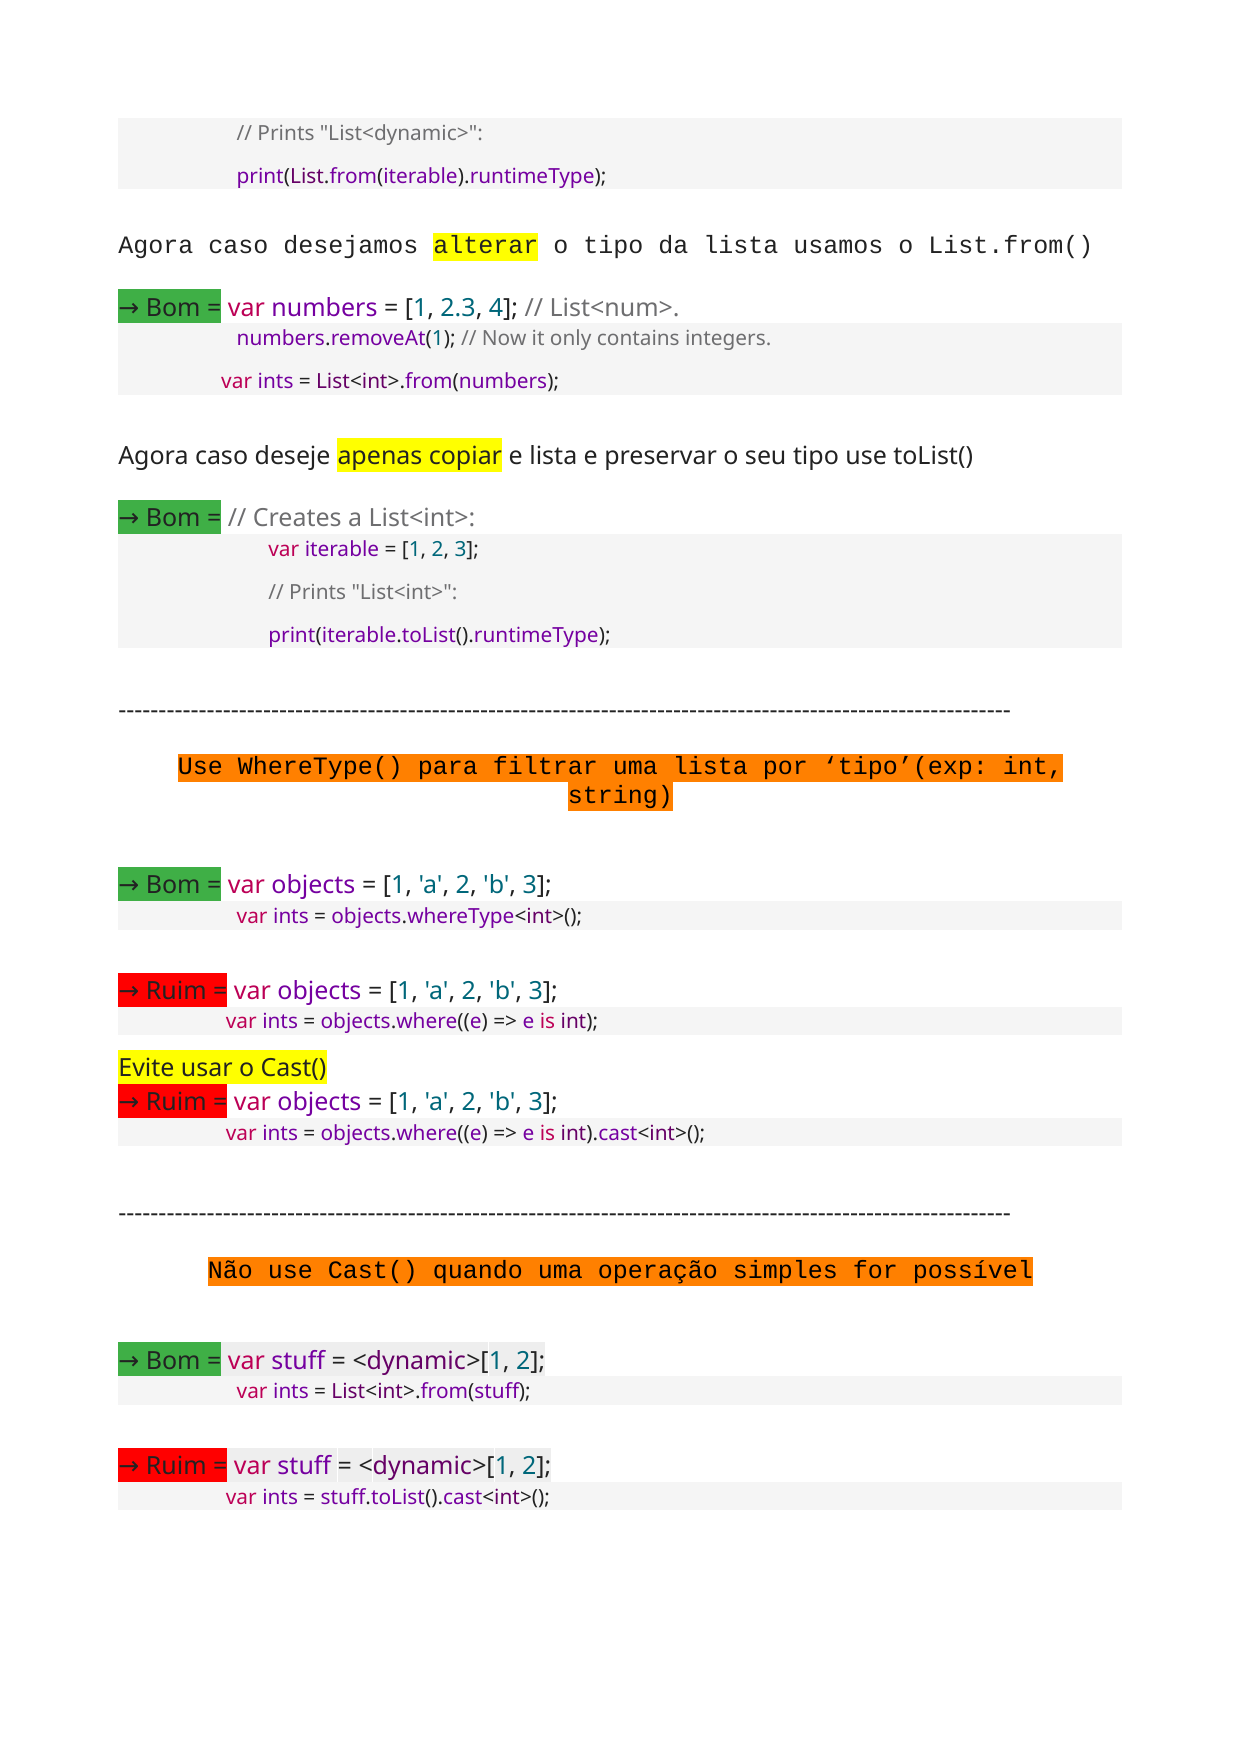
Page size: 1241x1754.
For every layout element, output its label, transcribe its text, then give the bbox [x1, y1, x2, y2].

text → Bom = var numbers = [1, 2.3, 4]; // List<num>. [118, 289, 1122, 323]
text → Bom = // Creates a List<int>: [118, 500, 1122, 534]
text // Prints "List<dynamic>": [118, 118, 1122, 147]
text → Bom = var stuff = <dynamic>[1, 2]; [118, 1342, 1122, 1376]
text Evite usar o Cast() [118, 1050, 1122, 1084]
text var ints = stuff.toList().cast<int>(); [118, 1482, 1122, 1510]
text --------------------------------------------------------------------------------------------------------------- [118, 691, 1122, 726]
text var ints = objects.where((e) => e is int); [118, 1007, 1122, 1035]
text var iterable = [1, 2, 3]; [118, 534, 1122, 562]
text var ints = objects.where((e) => e is int).cast<int>(); [118, 1118, 1122, 1146]
text --------------------------------------------------------------------------------------------------------------- [118, 1195, 1122, 1229]
text → Ruim = var objects = [1, 'a', 2, 'b', 3]; [118, 973, 1122, 1007]
text var ints = objects.whereType<int>(); [118, 901, 1122, 930]
text var ints = List<int>.from(numbers); [118, 366, 1122, 395]
text Use WhereType() para filtrar uma lista por ‘tipo’(exp: int, string) [118, 754, 1122, 811]
text // Prints "List<int>": [118, 577, 1122, 606]
text print(iterable.toList().runtimeType); [118, 620, 1122, 648]
text print(List.from(iterable).runtimeType); [118, 161, 1122, 189]
text Agora caso desejamos alterar o tipo da lista usamos o List.from() [118, 232, 1122, 261]
text var ints = List<int>.from(stuff); [118, 1376, 1122, 1405]
text → Ruim = var objects = [1, 'a', 2, 'b', 3]; [118, 1084, 1122, 1118]
text → Bom = var objects = [1, 'a', 2, 'b', 3]; [118, 867, 1122, 901]
text numbers.removeAt(1); // Now it only contains integers. [118, 323, 1122, 352]
text Não use Cast() quando uma operação simples for possível [118, 1257, 1122, 1286]
text Agora caso deseje apenas copiar e lista e preservar o seu tipo use toList() [118, 438, 1122, 472]
text → Ruim = var stuff = <dynamic>[1, 2]; [118, 1448, 1122, 1482]
